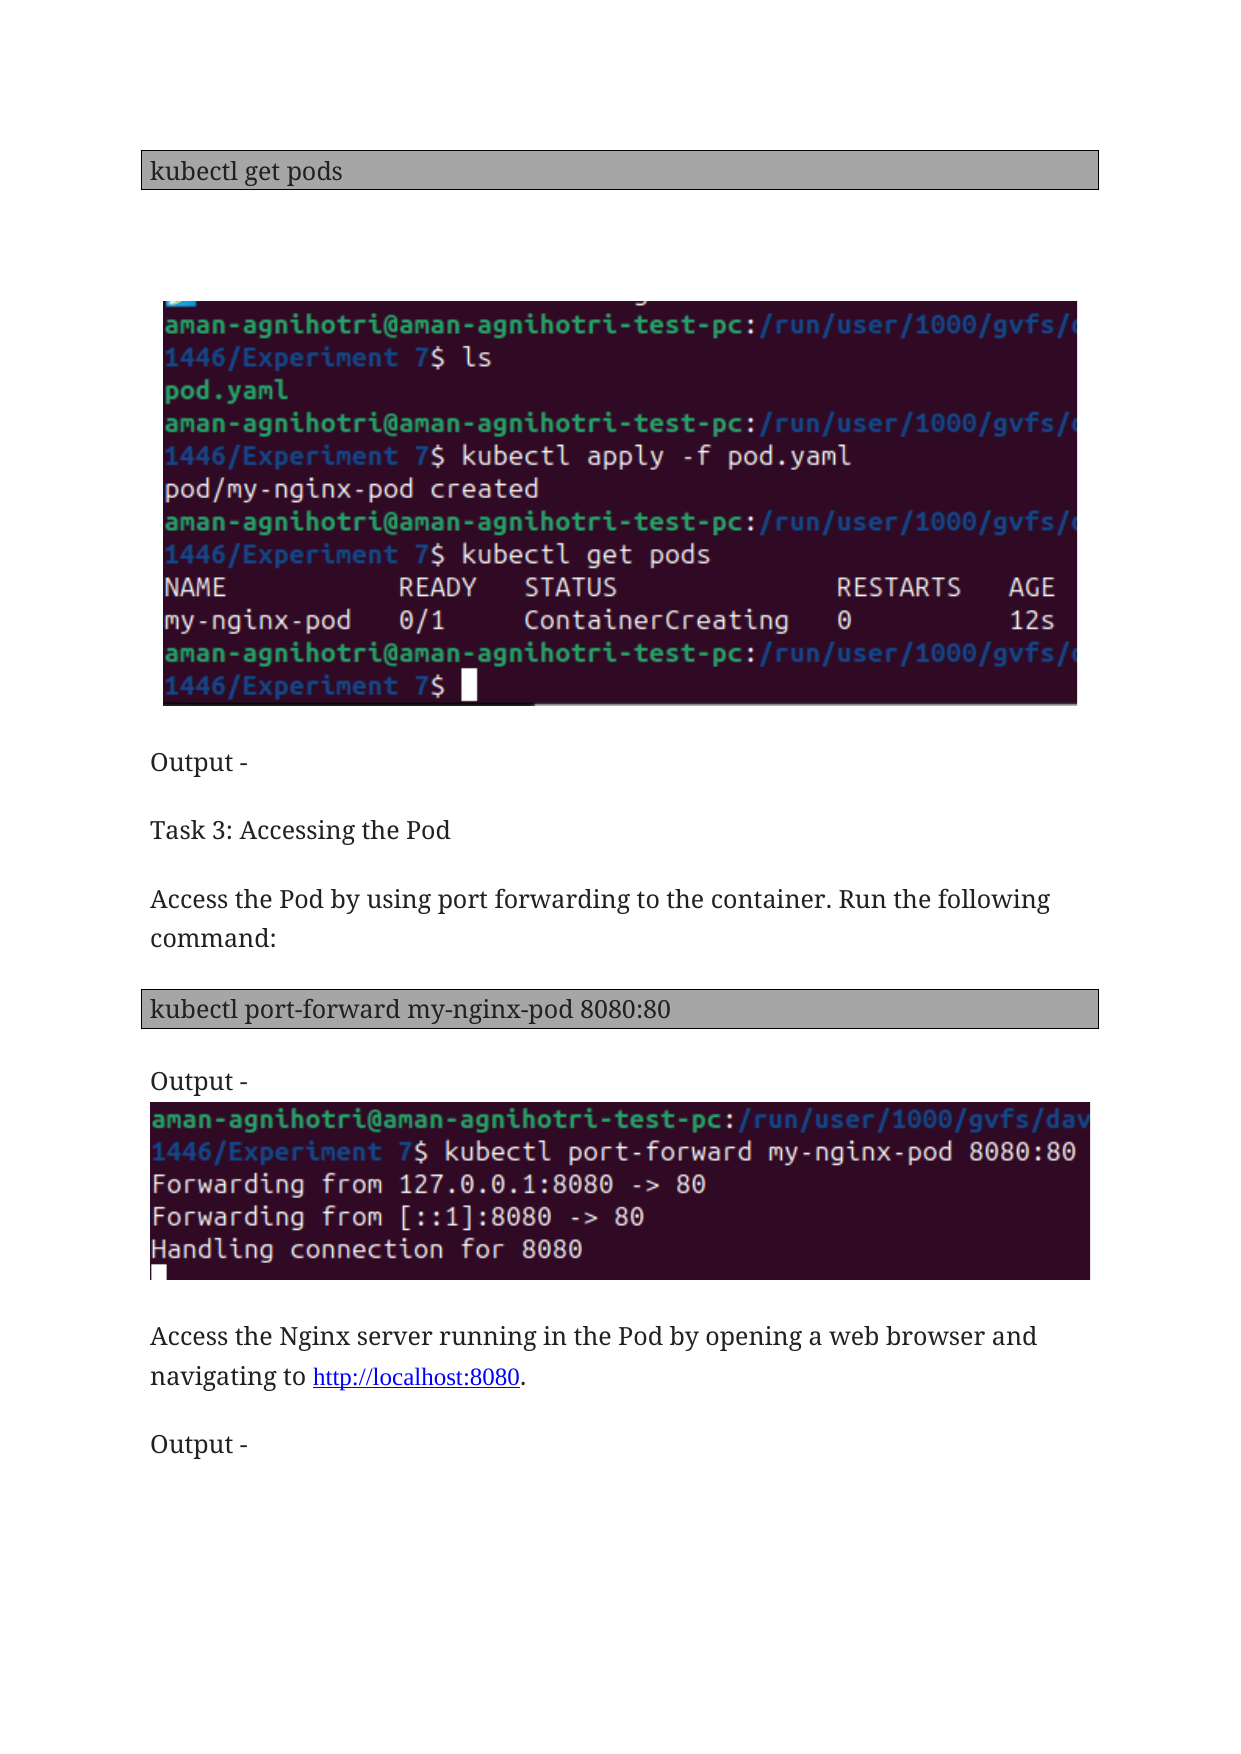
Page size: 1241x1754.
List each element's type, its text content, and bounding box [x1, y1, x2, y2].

text Output - [150, 1063, 1090, 1097]
text Output - [150, 1427, 1090, 1461]
picture [150, 1102, 1091, 1280]
picture [163, 301, 1078, 706]
text Access the Nginx server running in the Pod by opening a web browser and navigating to http://localhost:8080. [150, 1280, 1090, 1392]
text kubectl get pods [142, 151, 1098, 189]
text Task 3: Accessing the Pod [150, 813, 1090, 847]
text kubectl port-forward my-nginx-pod 8080:80 [142, 990, 1098, 1028]
text Output - [150, 287, 1090, 779]
text Access the Pod by using port forwarding to the container. Run the following command: [150, 881, 1090, 954]
